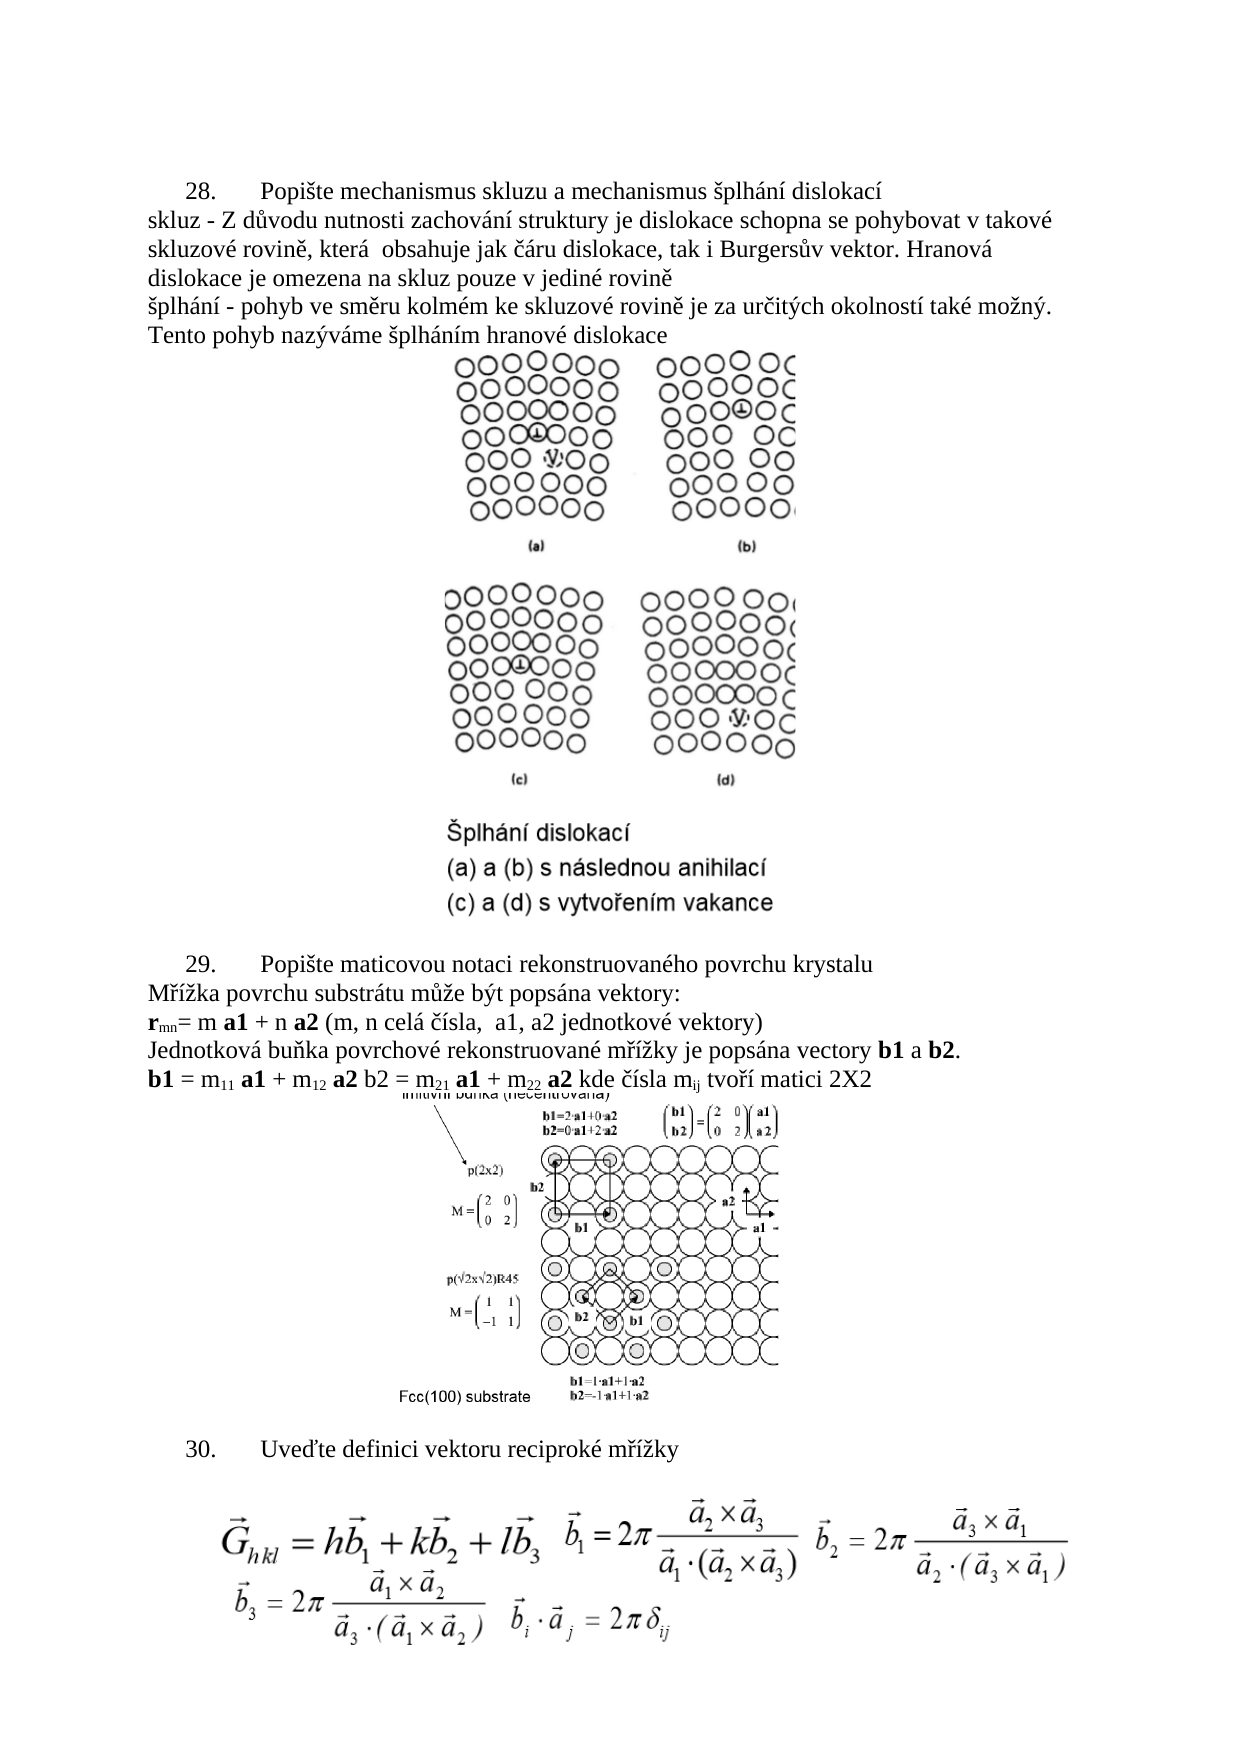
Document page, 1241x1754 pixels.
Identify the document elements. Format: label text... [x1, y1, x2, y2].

text rmn= m a1 + n a2 (m, n celá čísla, a1, a2 jednotkové vektory) [148, 1007, 1093, 1036]
list Popište mechanismus skluzu a mechanismus šplhání dislokací [185, 176, 1093, 205]
list Popište maticovou notaci rekonstruovaného povrchu krystalu [185, 949, 1093, 978]
picture [205, 1496, 1072, 1649]
picture [444, 349, 796, 921]
picture [399, 1093, 779, 1406]
text Jednotková buňka povrchové rekonstruované mřížky je popsána vectory b1 a b2. [148, 1036, 1093, 1064]
text b1 = m11 a1 + m12 a2 b2 = m21 a1 + m22 a2 kde čísla mij tvoří matici 2X2 [148, 1064, 1093, 1093]
text Mřížka povrchu substrátu může být popsána vektory: [148, 978, 1093, 1007]
text skluz - Z důvodu nutnosti zachování struktury je dislokace schopna se pohybovat v takové skluzové rovině, která obsahuje jak čáru dislokace, tak i Burgersův vektor. Hranová dislokace je omezena na skluz pouze v jediné rovině [148, 205, 1093, 291]
text šplhání - pohyb ve směru kolmém ke skluzové rovině je za určitých okolností také možný. Tento pohyb nazýváme šplháním hranové dislokace [148, 291, 1093, 349]
list Uveďte definici vektoru reciproké mřížky [185, 1434, 1093, 1463]
